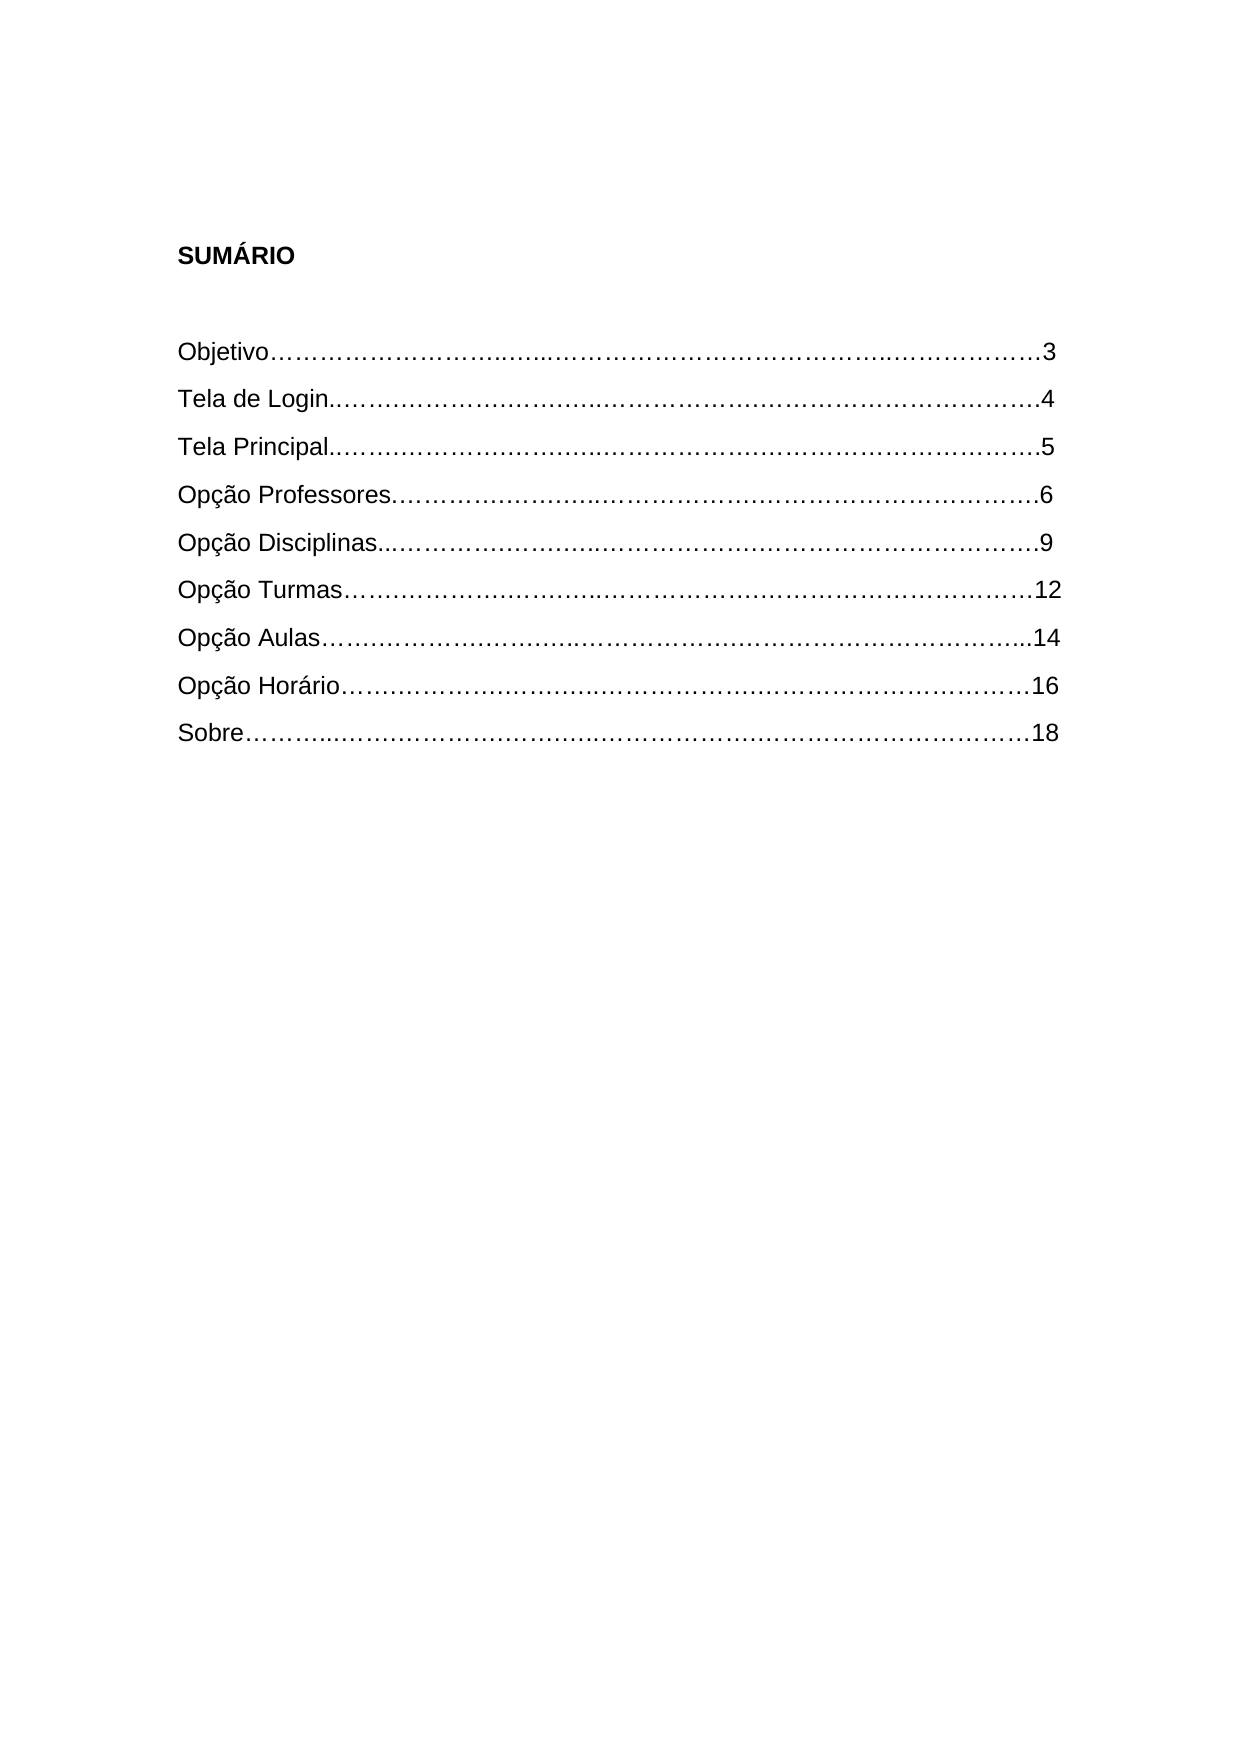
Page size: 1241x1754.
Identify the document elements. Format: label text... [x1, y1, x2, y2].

text Opção Disciplinas...………….…….…..……………….…………………………….9 [177, 528, 1063, 556]
text Opção Professores.………….…….…..……………….…………………………….6 [177, 480, 1063, 509]
text Opção Horário…….………….…….…..……………….……………………………16 [177, 671, 1063, 699]
text Opção Aulas…….………….…….…..……………….……………………………...14 [177, 623, 1063, 652]
text Tela de Login..…….………….…….…..……………….…………………………….4 [177, 384, 1063, 413]
text Tela Principal..…….………….…….…..……………….…………………………….5 [177, 432, 1063, 461]
text Opção Turmas…….………….…….…..……………….……………………………12 [177, 575, 1063, 604]
text Sobre………...…….………….…….…..……………….……………………………18 [177, 718, 1063, 747]
text SUMÁRIO [177, 241, 1063, 270]
text Objetivo………………………..…...…………………………………..………………3 [177, 337, 1063, 366]
